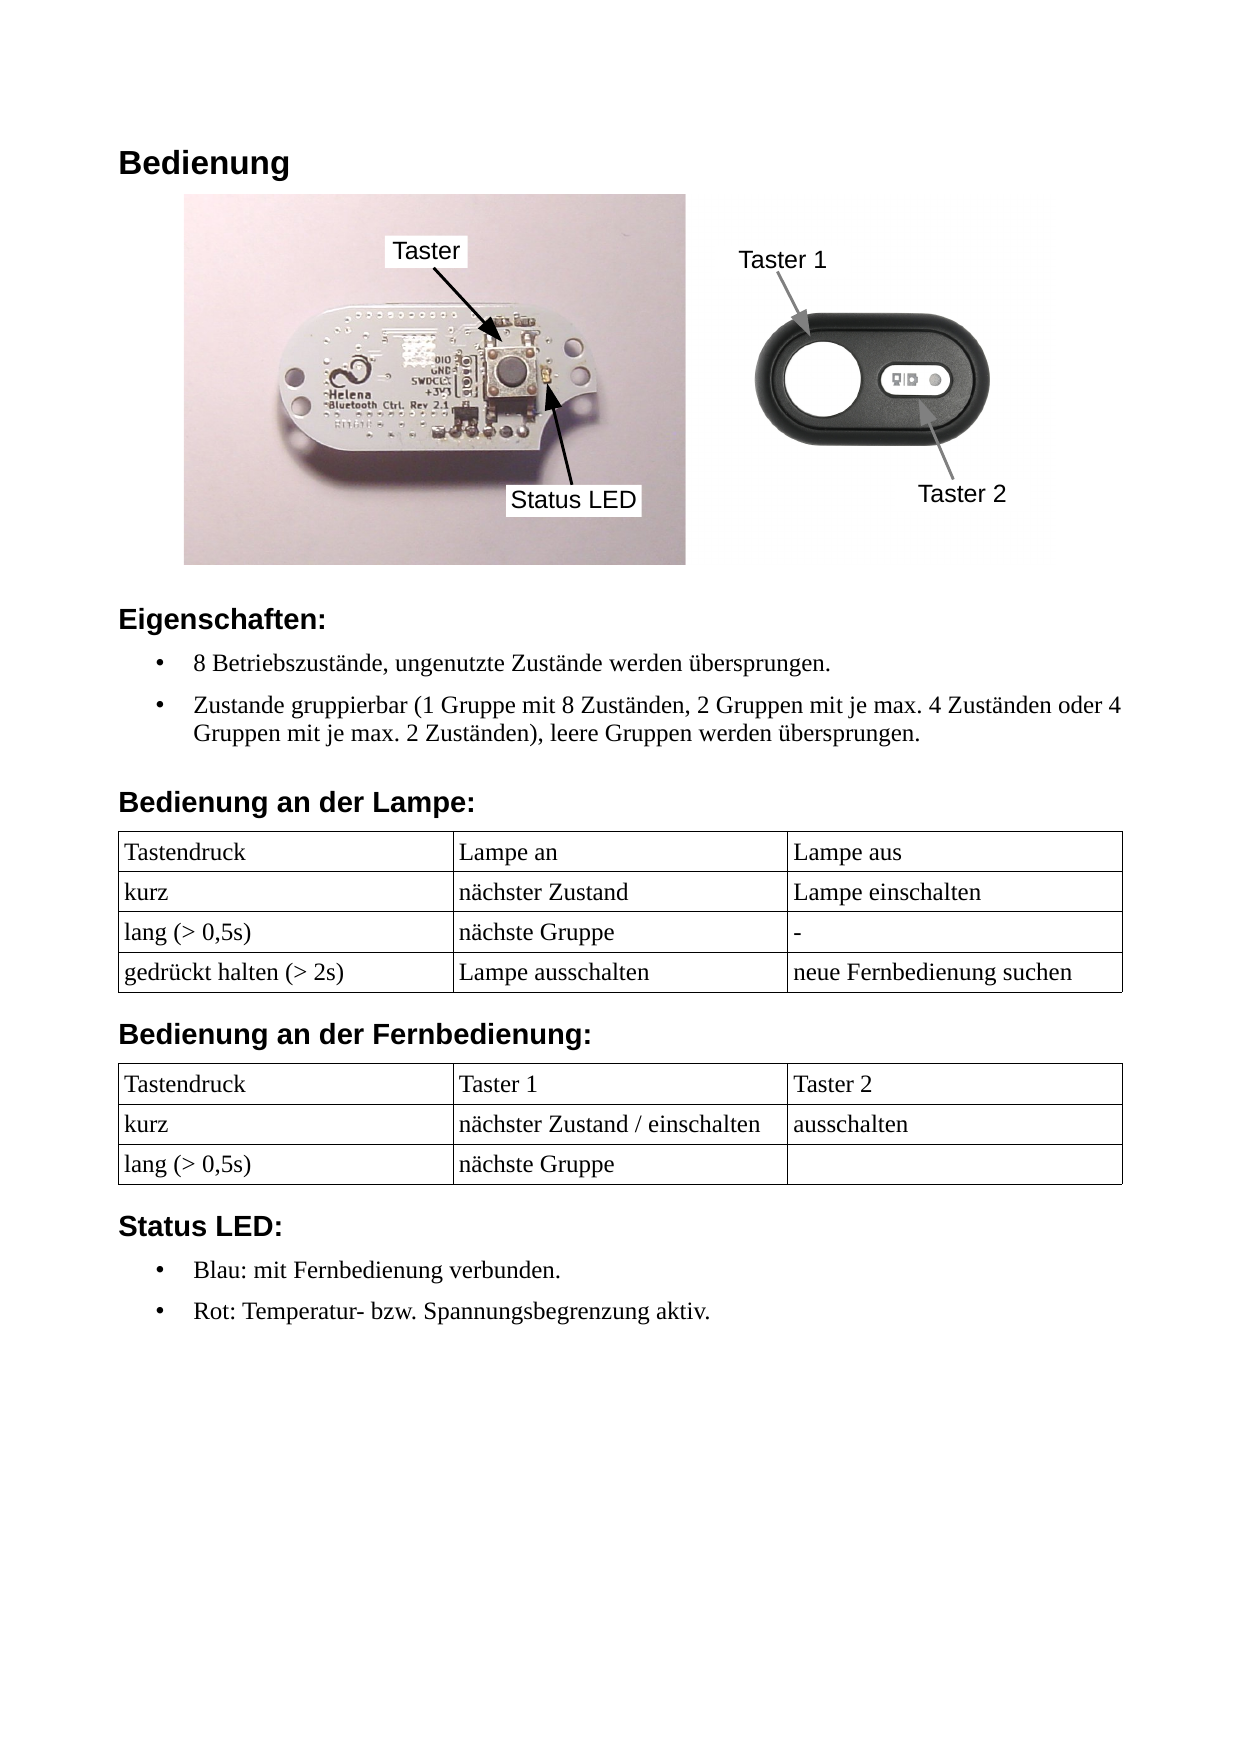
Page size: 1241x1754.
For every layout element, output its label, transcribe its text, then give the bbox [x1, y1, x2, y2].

subtitle Bedienung an der Fernbedienung: [118, 1017, 1122, 1051]
list 8 Betriebszustände, ungenutzte Zustände werden übersprungen. [156, 648, 1122, 677]
table_cell nächste Gruppe [454, 912, 787, 952]
list Zustande gruppierbar (1 Gruppe mit 8 Zuständen, 2 Gruppen mit je max. 4 Zuständen oder 4 Gruppen mit je max. 2 Zuständen), leere Gruppen werden übersprungen. [156, 690, 1122, 747]
table_cell lang (> 0,5s) [119, 1145, 453, 1184]
table_cell nächster Zustand / einschalten [454, 1105, 787, 1144]
table_cell kurz [119, 872, 453, 911]
table_cell Lampe einschalten [788, 872, 1122, 911]
picture [183, 194, 1057, 565]
table_cell ausschalten [788, 1105, 1122, 1144]
subtitle Bedienung an der Lampe: [118, 785, 1122, 818]
table_header Tastendruck [119, 1064, 453, 1103]
table_header Taster 2 [788, 1064, 1122, 1103]
table_cell lang (> 0,5s) [119, 912, 453, 952]
table_cell Lampe ausschalten [454, 953, 787, 992]
list Rot: Temperatur- bzw. Spannungsbegrenzung aktiv. [156, 1296, 1122, 1325]
table_header Lampe an [454, 832, 787, 871]
table_cell nächste Gruppe [454, 1145, 787, 1184]
table_cell neue Fernbedienung suchen [788, 953, 1122, 992]
table_cell kurz [119, 1105, 453, 1144]
table_header Tastendruck [119, 832, 453, 871]
table_cell [788, 1145, 1122, 1184]
table_cell - [788, 912, 1122, 952]
table_cell nächster Zustand [454, 872, 787, 911]
list Blau: mit Fernbedienung verbunden. [156, 1255, 1122, 1284]
table_header Taster 1 [454, 1064, 787, 1103]
subtitle Status LED: [118, 1209, 1122, 1243]
table_cell gedrückt halten (> 2s) [119, 953, 453, 992]
subtitle Bedienung [118, 143, 1122, 182]
table_header Lampe aus [788, 832, 1122, 871]
subtitle Eigenschaften: [118, 602, 1122, 636]
